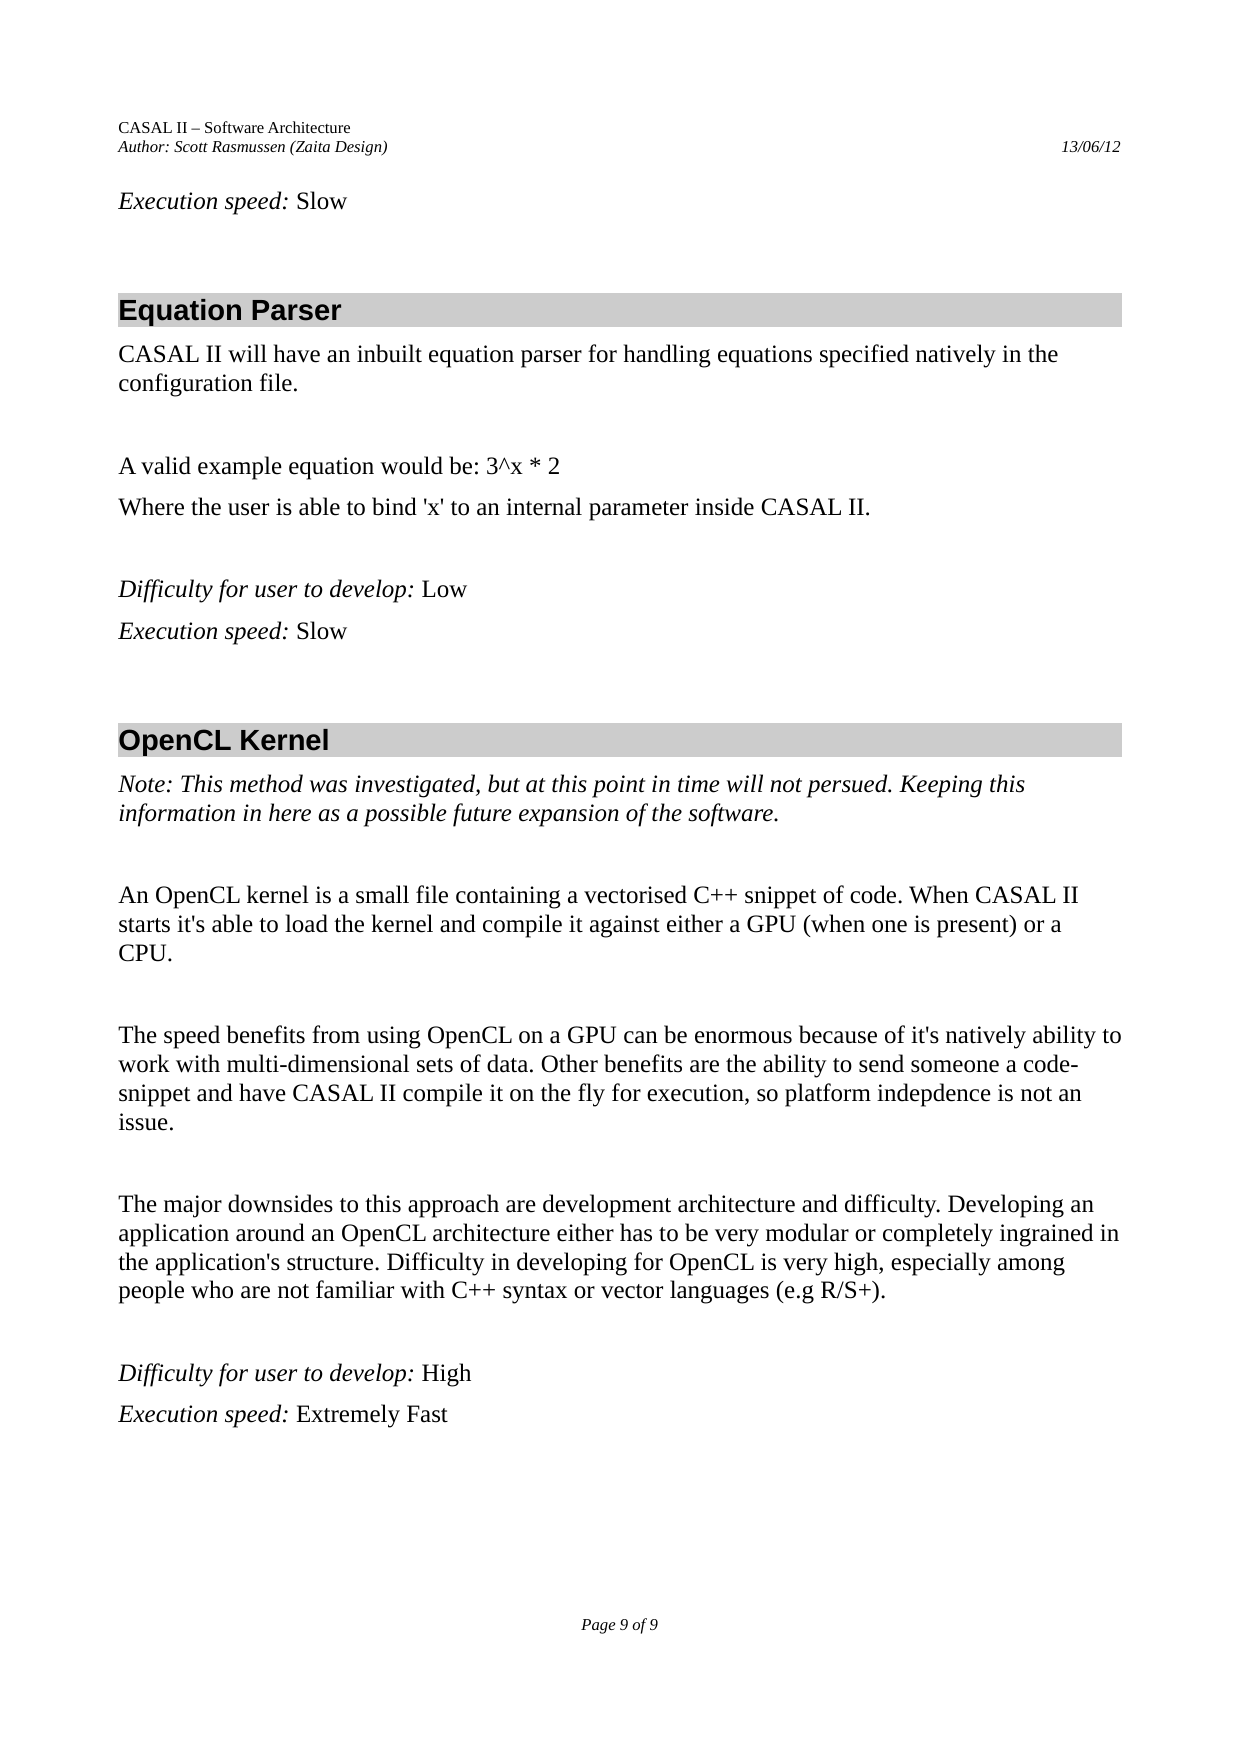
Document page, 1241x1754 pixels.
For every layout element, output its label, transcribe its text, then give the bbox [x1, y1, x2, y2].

text Execution speed: Extremely Fast [118, 1399, 1122, 1428]
text The speed benefits from using OpenCL on a GPU can be enormous because of it's natively ability to work with multi-dimensional sets of data. Other benefits are the ability to send someone a code-snippet and have CASAL II compile it on the fly for execution, so platform indepdence is not an issue. [118, 1021, 1122, 1136]
text Difficulty for user to develop: Low [118, 574, 1122, 603]
text Where the user is able to bind 'x' to an internal parameter inside CASAL II. [118, 492, 1122, 521]
text A valid example equation would be: 3^x * 2 [118, 451, 1122, 479]
subtitle OpenCL Kernel [118, 723, 1122, 757]
text An OpenCL kernel is a small file containing a vectorised C++ snippet of code. When CASAL II starts it's able to load the kernel and compile it against either a GPU (when one is present) or a CPU. [118, 881, 1122, 967]
text Execution speed: Slow [118, 186, 1122, 215]
text Note: This method was investigated, but at this point in time will not persued. Keeping this information in here as a possible future expansion of the software. [118, 769, 1122, 827]
text The major downsides to this approach are development architecture and difficulty. Developing an application around an OpenCL architecture either has to be very modular or completely ingrained in the application's structure. Difficulty in developing for OpenCL is very high, especially among people who are not familiar with C++ syntax or vector languages (e.g R/S+). [118, 1189, 1122, 1304]
text Difficulty for user to develop: High [118, 1358, 1122, 1387]
subtitle Equation Parser [118, 293, 1122, 327]
text CASAL II will have an inbuilt equation parser for handling equations specified natively in the configuration file. [118, 339, 1122, 397]
text Execution speed: Slow [118, 616, 1122, 644]
